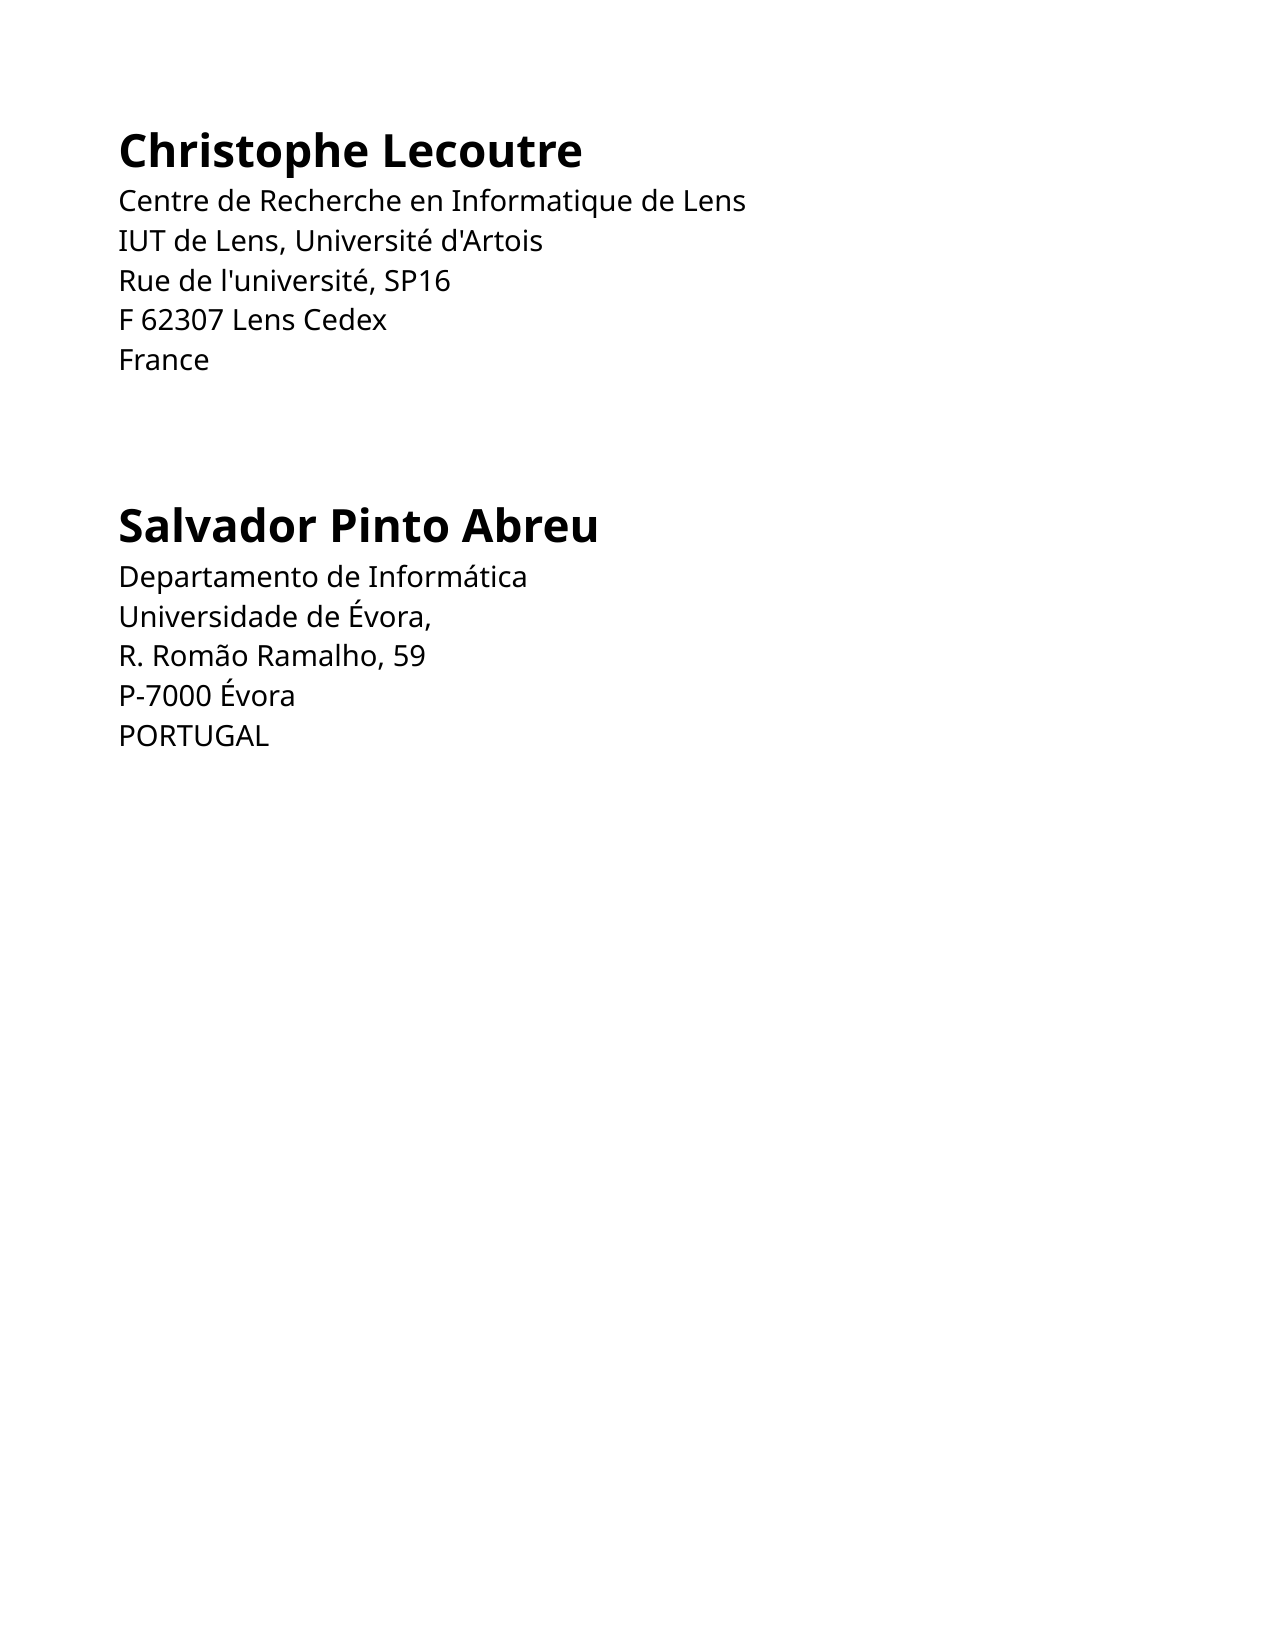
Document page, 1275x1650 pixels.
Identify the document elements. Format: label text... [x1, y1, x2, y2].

text Christophe Lecoutre Centre de Recherche en Informatique de Lens IUT de Lens, Université d'Artois Rue de l'université, SP16 F 62307 Lens Cedex France [118, 118, 1157, 379]
text Departamento de Informática Universidade de Évora, R. Romão Ramalho, 59 P-7000 Évora PORTUGAL [118, 556, 1157, 755]
text Salvador Pinto Abreu [118, 494, 1157, 556]
